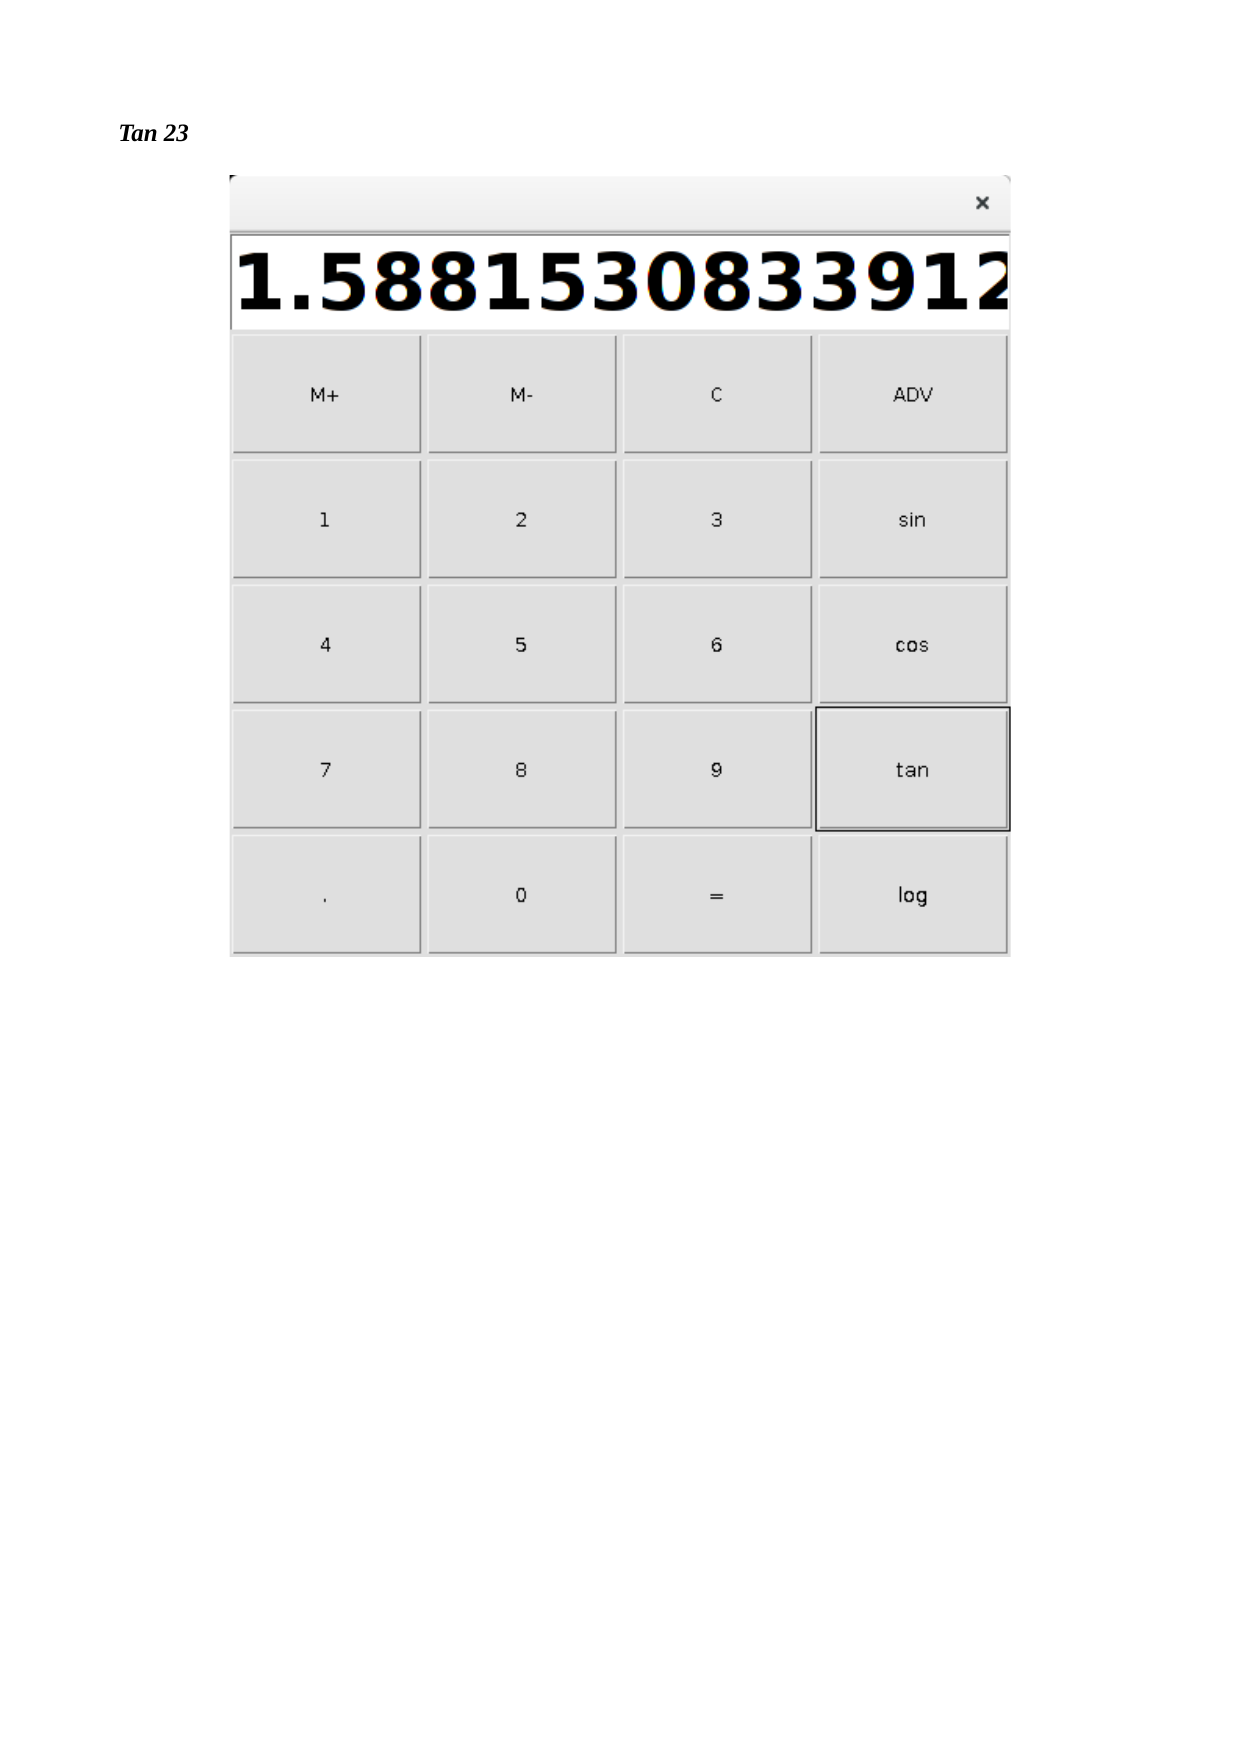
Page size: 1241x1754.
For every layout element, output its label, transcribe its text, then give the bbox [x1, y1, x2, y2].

picture [229, 175, 1011, 957]
text Tan 23 [118, 118, 1122, 147]
